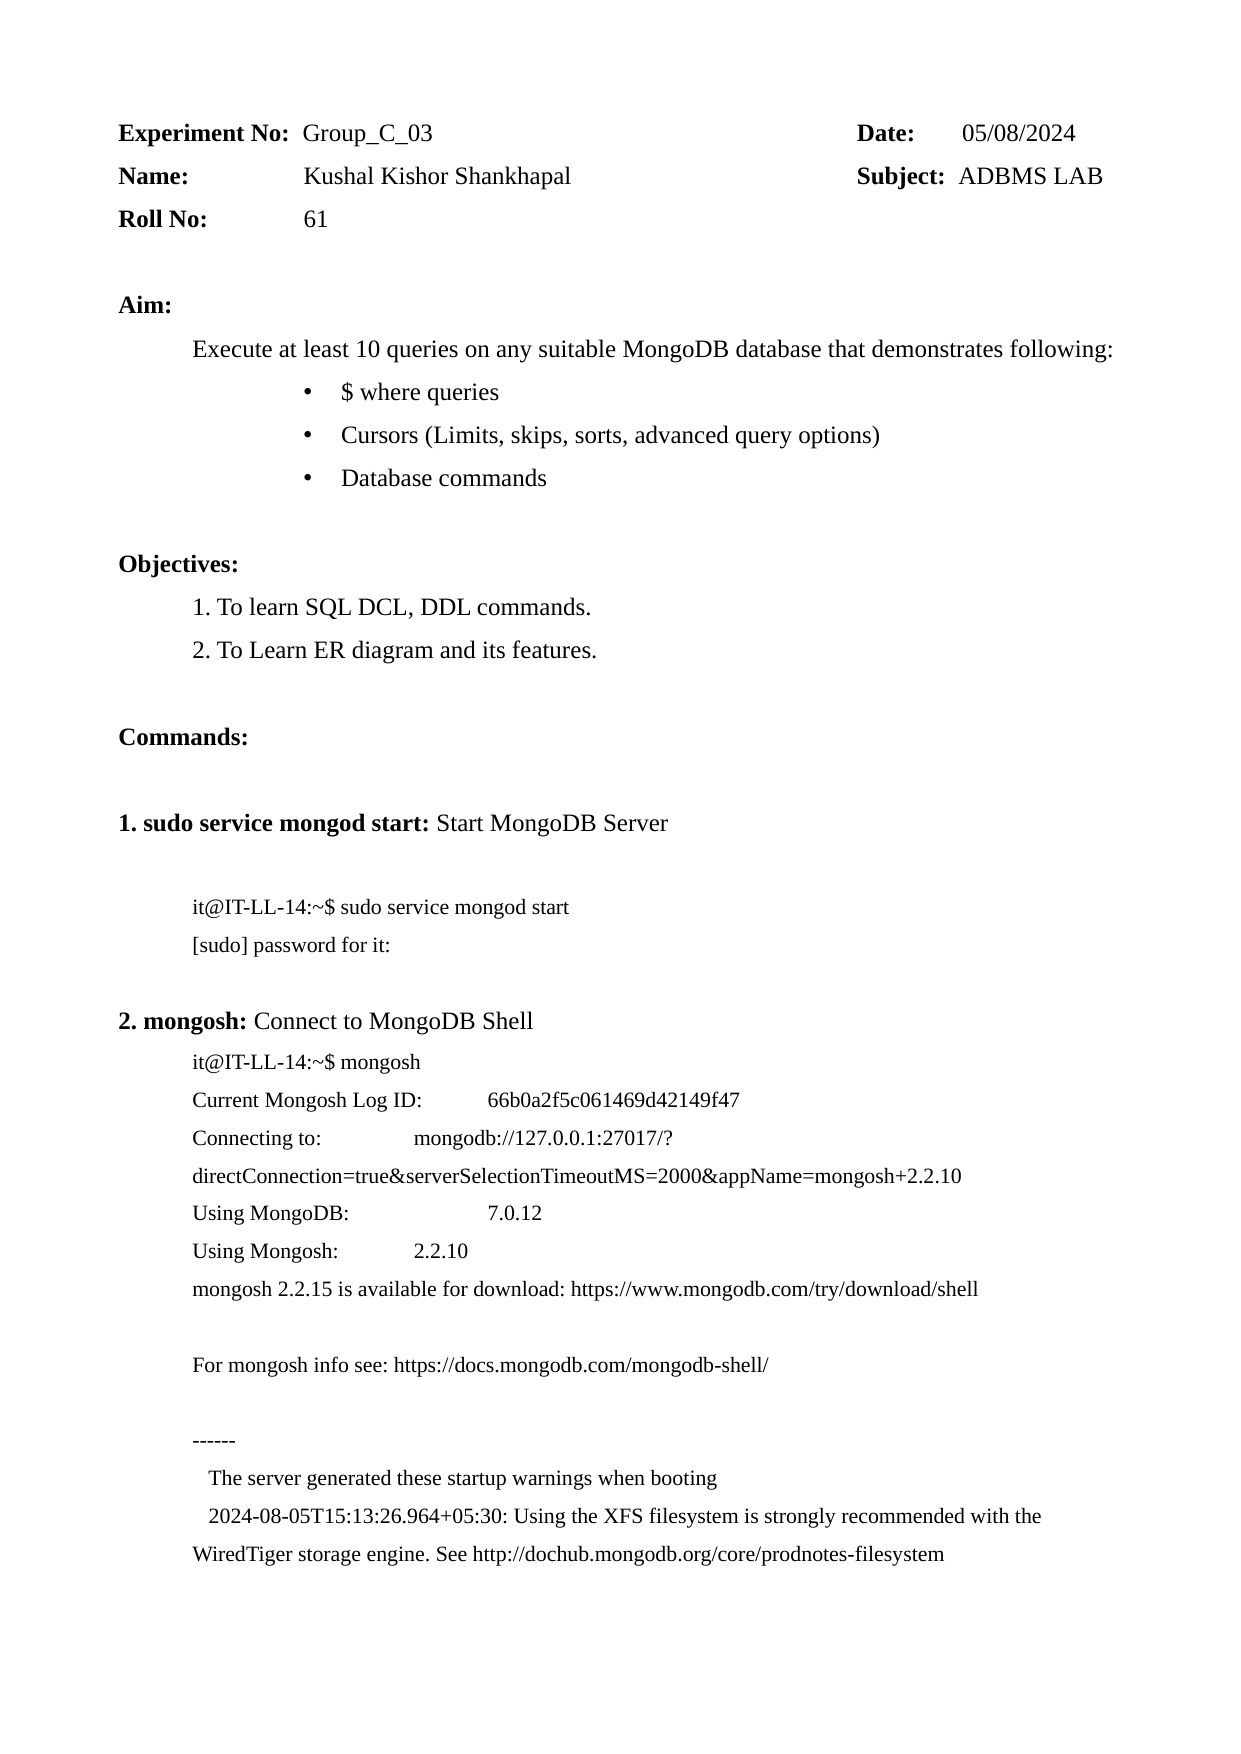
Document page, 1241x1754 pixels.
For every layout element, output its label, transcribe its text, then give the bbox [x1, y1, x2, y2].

list Cursors (Limits, skips, sorts, advanced query options) [303, 420, 1122, 449]
text Current Mongosh Log ID: 66b0a2f5c061469d42149f47 [192, 1087, 1121, 1112]
list Database commands [303, 463, 1122, 492]
text Using Mongosh: 2.2.10 [192, 1238, 1121, 1263]
text For mongosh info see: https://docs.mongodb.com/mongodb-shell/ [192, 1352, 1121, 1377]
text Aim: [118, 291, 1121, 319]
text Connecting to: mongodb://127.0.0.1:27017/?directConnection=true&serverSelectionTimeoutMS=2000&appName=mongosh+2.2.10 [192, 1125, 1121, 1188]
text 2. To Learn ER diagram and its features. [192, 636, 1121, 664]
text Name: Kushal Kishor Shankhapal Subject: ADBMS LAB [118, 161, 1121, 190]
text it@IT-LL-14:~$ mongosh [192, 1049, 1121, 1074]
text Objectives: [118, 549, 1121, 578]
text ------ [192, 1427, 1121, 1452]
text Using MongoDB: 7.0.12 [192, 1200, 1121, 1226]
text 1. To learn SQL DCL, DDL commands. [192, 592, 1121, 621]
text [sudo] password for it: [192, 932, 1121, 957]
text 2024-08-05T15:13:26.964+05:30: Using the XFS filesystem is strongly recommended with the WiredTiger storage engine. See http://dochub.mongodb.org/core/prodnotes-filesystem [192, 1503, 1121, 1566]
text Execute at least 10 queries on any suitable MongoDB database that demonstrates following: [192, 334, 1121, 362]
text it@IT-LL-14:~$ sudo service mongod start [192, 894, 1121, 919]
text Roll No: 61 [118, 204, 1121, 233]
text Commands: [118, 722, 1121, 751]
text mongosh 2.2.15 is available for download: https://www.mongodb.com/try/download/shell [192, 1276, 1121, 1301]
text 2. mongosh: Connect to MongoDB Shell [118, 1006, 1121, 1035]
text 1. sudo service mongod start: Start MongoDB Server [118, 808, 1121, 837]
list $ where queries [303, 377, 1122, 406]
text Experiment No: Group_C_03 Date: 05/08/2024 [118, 118, 1121, 147]
text The server generated these startup warnings when booting [192, 1465, 1121, 1490]
